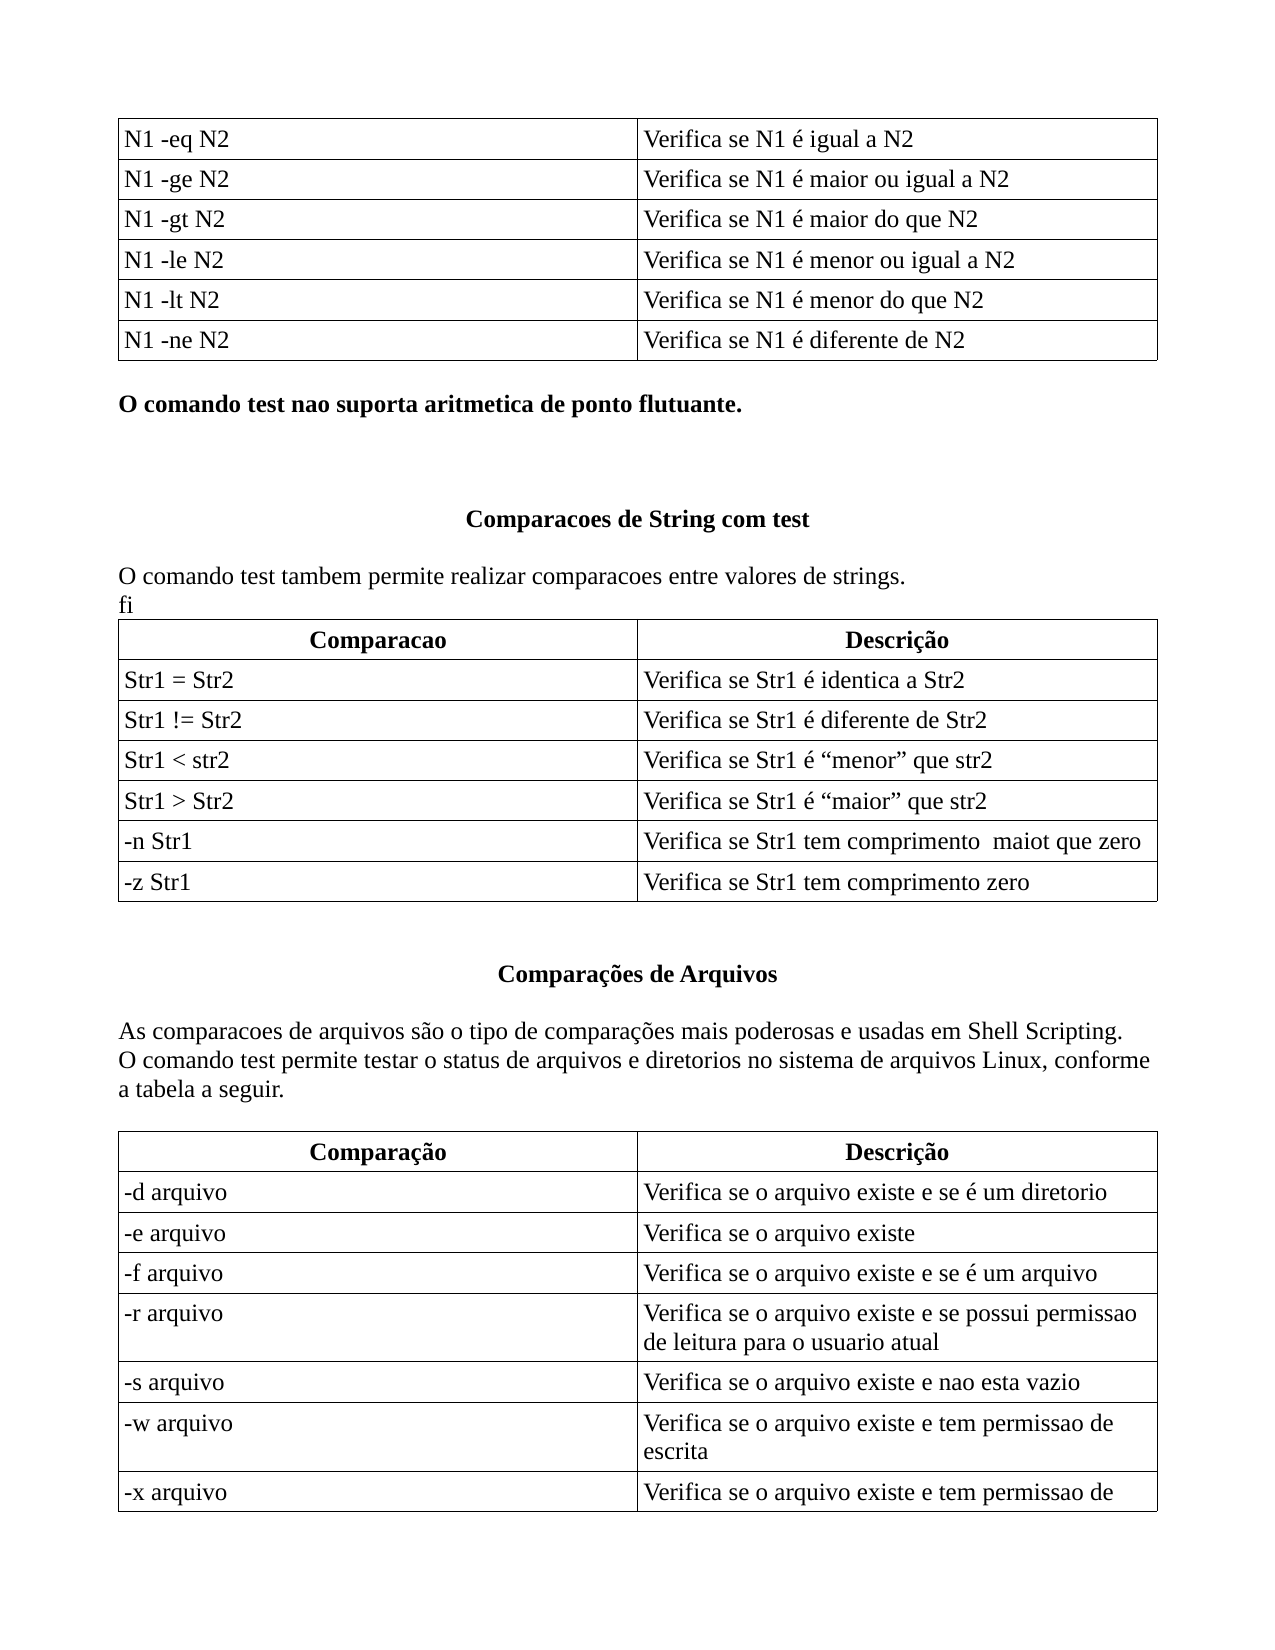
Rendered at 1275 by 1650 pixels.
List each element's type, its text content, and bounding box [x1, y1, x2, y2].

table_cell Str1 > Str2 [119, 781, 637, 820]
table_cell Verifica se N1 é igual a N2 [638, 119, 1157, 158]
table_cell -d arquivo [119, 1172, 637, 1212]
table_cell Verifica se Str1 é “menor” que str2 [638, 741, 1157, 780]
table_header Comparação [119, 1132, 637, 1171]
table_cell Verifica se N1 é maior do que N2 [638, 200, 1157, 239]
table_cell N1 -eq N2 [119, 119, 637, 158]
table_cell Str1 < str2 [119, 741, 637, 780]
table_cell Verifica se Str1 é “maior” que str2 [638, 781, 1157, 820]
table_cell Verifica se o arquivo existe e se possui permissao de leitura para o usuario atual [638, 1294, 1157, 1361]
table_cell -r arquivo [119, 1294, 637, 1361]
text O comando test nao suporta aritmetica de ponto flutuante. [118, 389, 1157, 418]
table_cell N1 -gt N2 [119, 200, 637, 239]
table_cell N1 -lt N2 [119, 280, 637, 320]
table_cell Verifica se N1 é menor do que N2 [638, 280, 1157, 320]
table_cell N1 -le N2 [119, 240, 637, 279]
table_cell -z Str1 [119, 862, 637, 901]
table_cell Verifica se o arquivo existe e tem permissao de [638, 1472, 1157, 1511]
table_cell Verifica se Str1 tem comprimento zero [638, 862, 1157, 901]
text O comando test tambem permite realizar comparacoes entre valores de strings. [118, 561, 1157, 590]
text fi [118, 590, 1157, 619]
text Comparacoes de String com test [118, 504, 1157, 533]
table_cell Verifica se o arquivo existe e se é um diretorio [638, 1172, 1157, 1212]
table_cell Verifica se N1 é maior ou igual a N2 [638, 160, 1157, 199]
table_header Descrição [638, 620, 1157, 659]
table_header Comparacao [119, 620, 637, 659]
table_cell Str1 != Str2 [119, 701, 637, 740]
table_header Descrição [638, 1132, 1157, 1171]
text O comando test permite testar o status de arquivos e diretorios no sistema de arquivos Linux, conforme a tabela a seguir. [118, 1045, 1157, 1102]
table_cell N1 -ne N2 [119, 321, 637, 360]
table_cell Verifica se Str1 é identica a Str2 [638, 660, 1157, 699]
table_cell -s arquivo [119, 1362, 637, 1402]
text Comparações de Arquivos [118, 959, 1157, 987]
table_cell Verifica se o arquivo existe e tem permissao de escrita [638, 1403, 1157, 1471]
table_cell -n Str1 [119, 821, 637, 861]
table_cell -f arquivo [119, 1253, 637, 1292]
table_cell Verifica se Str1 tem comprimento maiot que zero [638, 821, 1157, 861]
table_cell Verifica se o arquivo existe e se é um arquivo [638, 1253, 1157, 1292]
table_cell Verifica se N1 é diferente de N2 [638, 321, 1157, 360]
table_cell N1 -ge N2 [119, 160, 637, 199]
table_cell Verifica se N1 é menor ou igual a N2 [638, 240, 1157, 279]
table_cell -x arquivo [119, 1472, 637, 1511]
table_cell Verifica se o arquivo existe [638, 1213, 1157, 1252]
table_cell Str1 = Str2 [119, 660, 637, 699]
table_cell Verifica se o arquivo existe e nao esta vazio [638, 1362, 1157, 1402]
text As comparacoes de arquivos são o tipo de comparações mais poderosas e usadas em Shell Scripting. [118, 1016, 1157, 1045]
table_cell -w arquivo [119, 1403, 637, 1471]
table_cell Verifica se Str1 é diferente de Str2 [638, 701, 1157, 740]
table_cell -e arquivo [119, 1213, 637, 1252]
